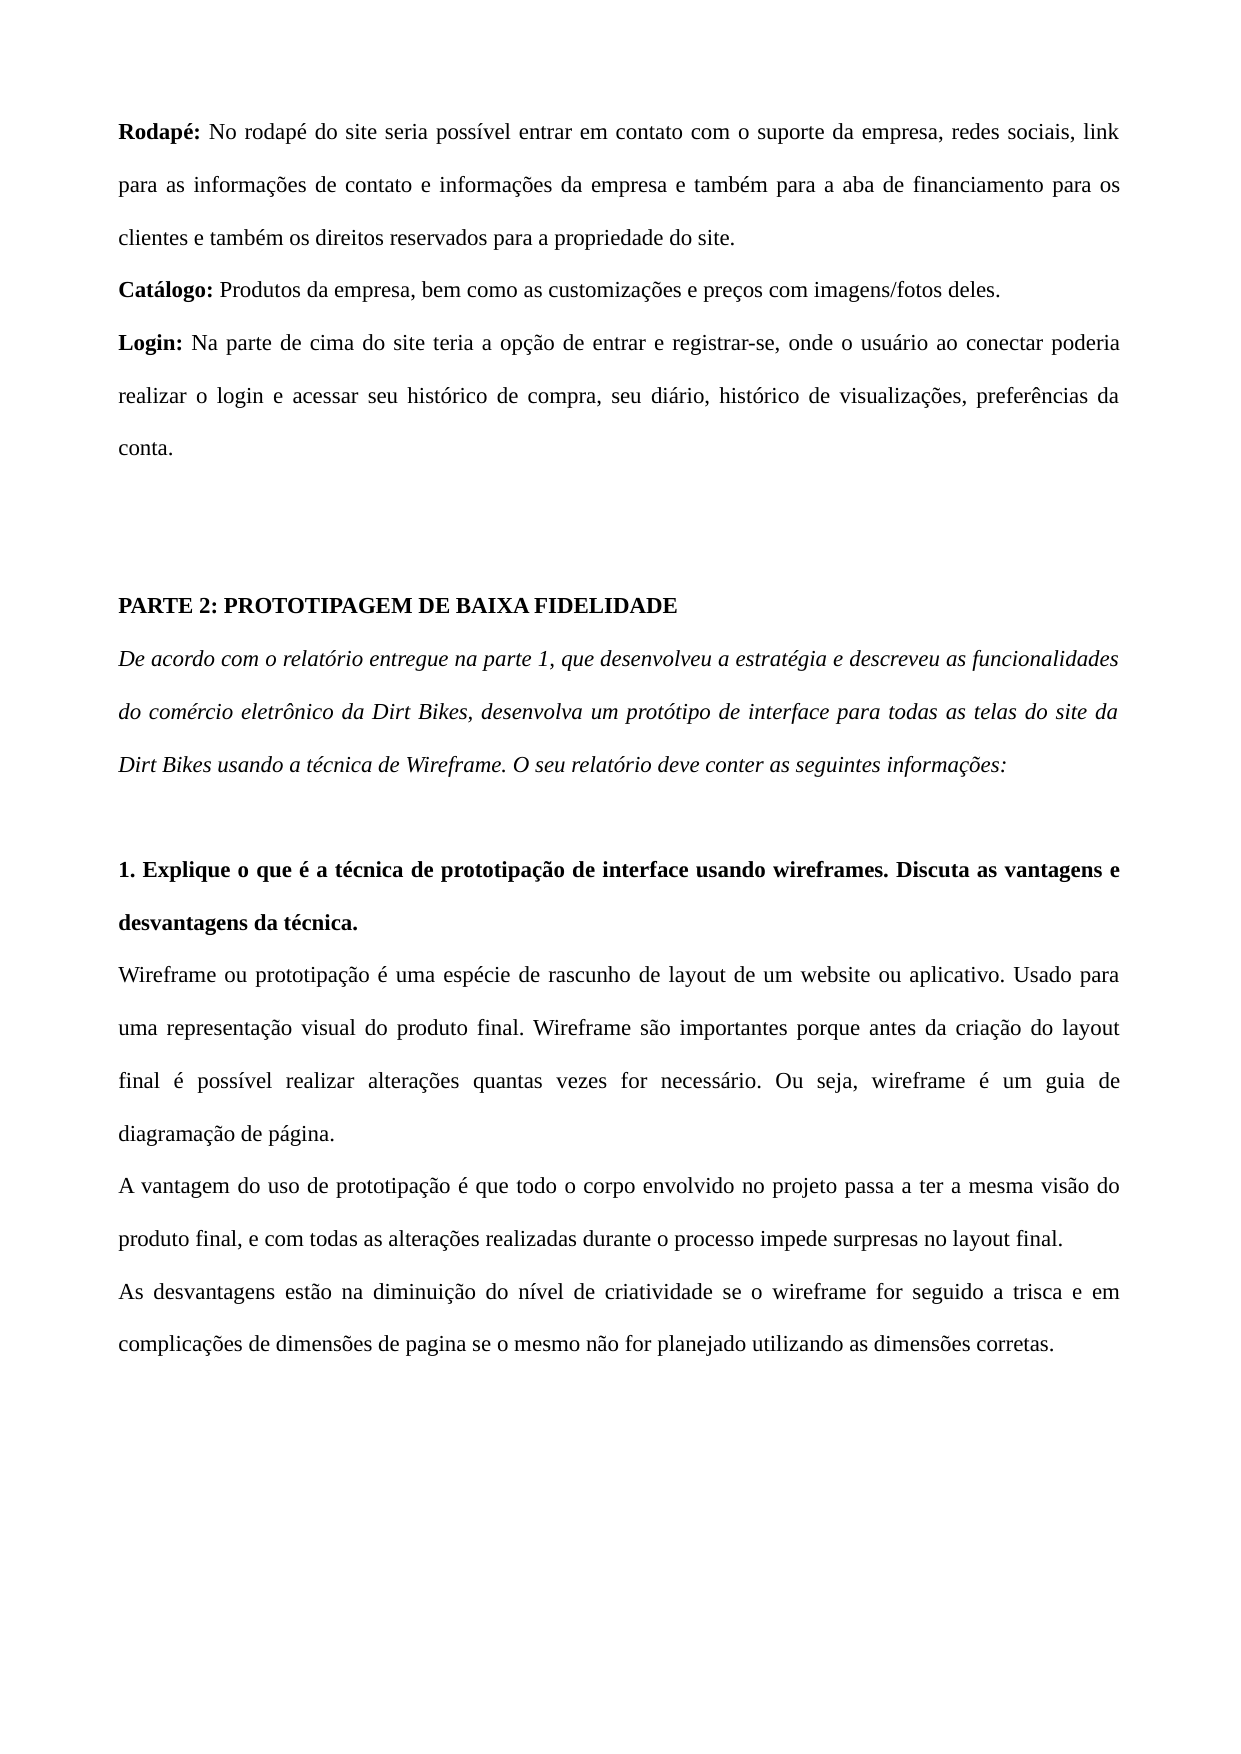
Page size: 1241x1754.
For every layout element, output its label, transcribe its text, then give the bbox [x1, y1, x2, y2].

text Login: Na parte de cima do site teria a opção de entrar e registrar-se, onde o usuário ao conectar poderia realizar o login e acessar seu histórico de compra, seu diário, histórico de visualizações, preferências da conta. [118, 329, 1122, 461]
text PARTE 2: PROTOTIPAGEM DE BAIXA FIDELIDADE [118, 592, 1122, 619]
text Catálogo: Produtos da empresa, bem como as customizações e preços com imagens/fotos deles. [118, 276, 1122, 303]
text A vantagem do uso de prototipação é que todo o corpo envolvido no projeto passa a ter a mesma visão do produto final, e com todas as alterações realizadas durante o processo impede surpresas no layout final. [118, 1172, 1122, 1251]
text Wireframe ou prototipação é uma espécie de rascunho de layout de um website ou aplicativo. Usado para uma representação visual do produto final. Wireframe são importantes porque antes da criação do layout final é possível realizar alterações quantas vezes for necessário. Ou seja, wireframe é um guia de diagramação de página. [118, 961, 1122, 1146]
text As desvantagens estão na diminuição do nível de criatividade se o wireframe for seguido a trisca e em complicações de dimensões de pagina se o mesmo não for planejado utilizando as dimensões corretas. [118, 1278, 1122, 1357]
text 1. Explique o que é a técnica de prototipação de interface usando wireframes. Discuta as vantagens e desvantagens da técnica. [118, 856, 1122, 935]
text Rodapé: No rodapé do site seria possível entrar em contato com o suporte da empresa, redes sociais, link para as informações de contato e informações da empresa e também para a aba de financiamento para os clientes e também os direitos reservados para a propriedade do site. [118, 118, 1122, 250]
text De acordo com o relatório entregue na parte 1, que desenvolveu a estratégia e descreveu as funcionalidades do comércio eletrônico da Dirt Bikes, desenvolva um protótipo de interface para todas as telas do site da Dirt Bikes usando a técnica de Wireframe. O seu relatório deve conter as seguintes informações: [118, 645, 1122, 777]
